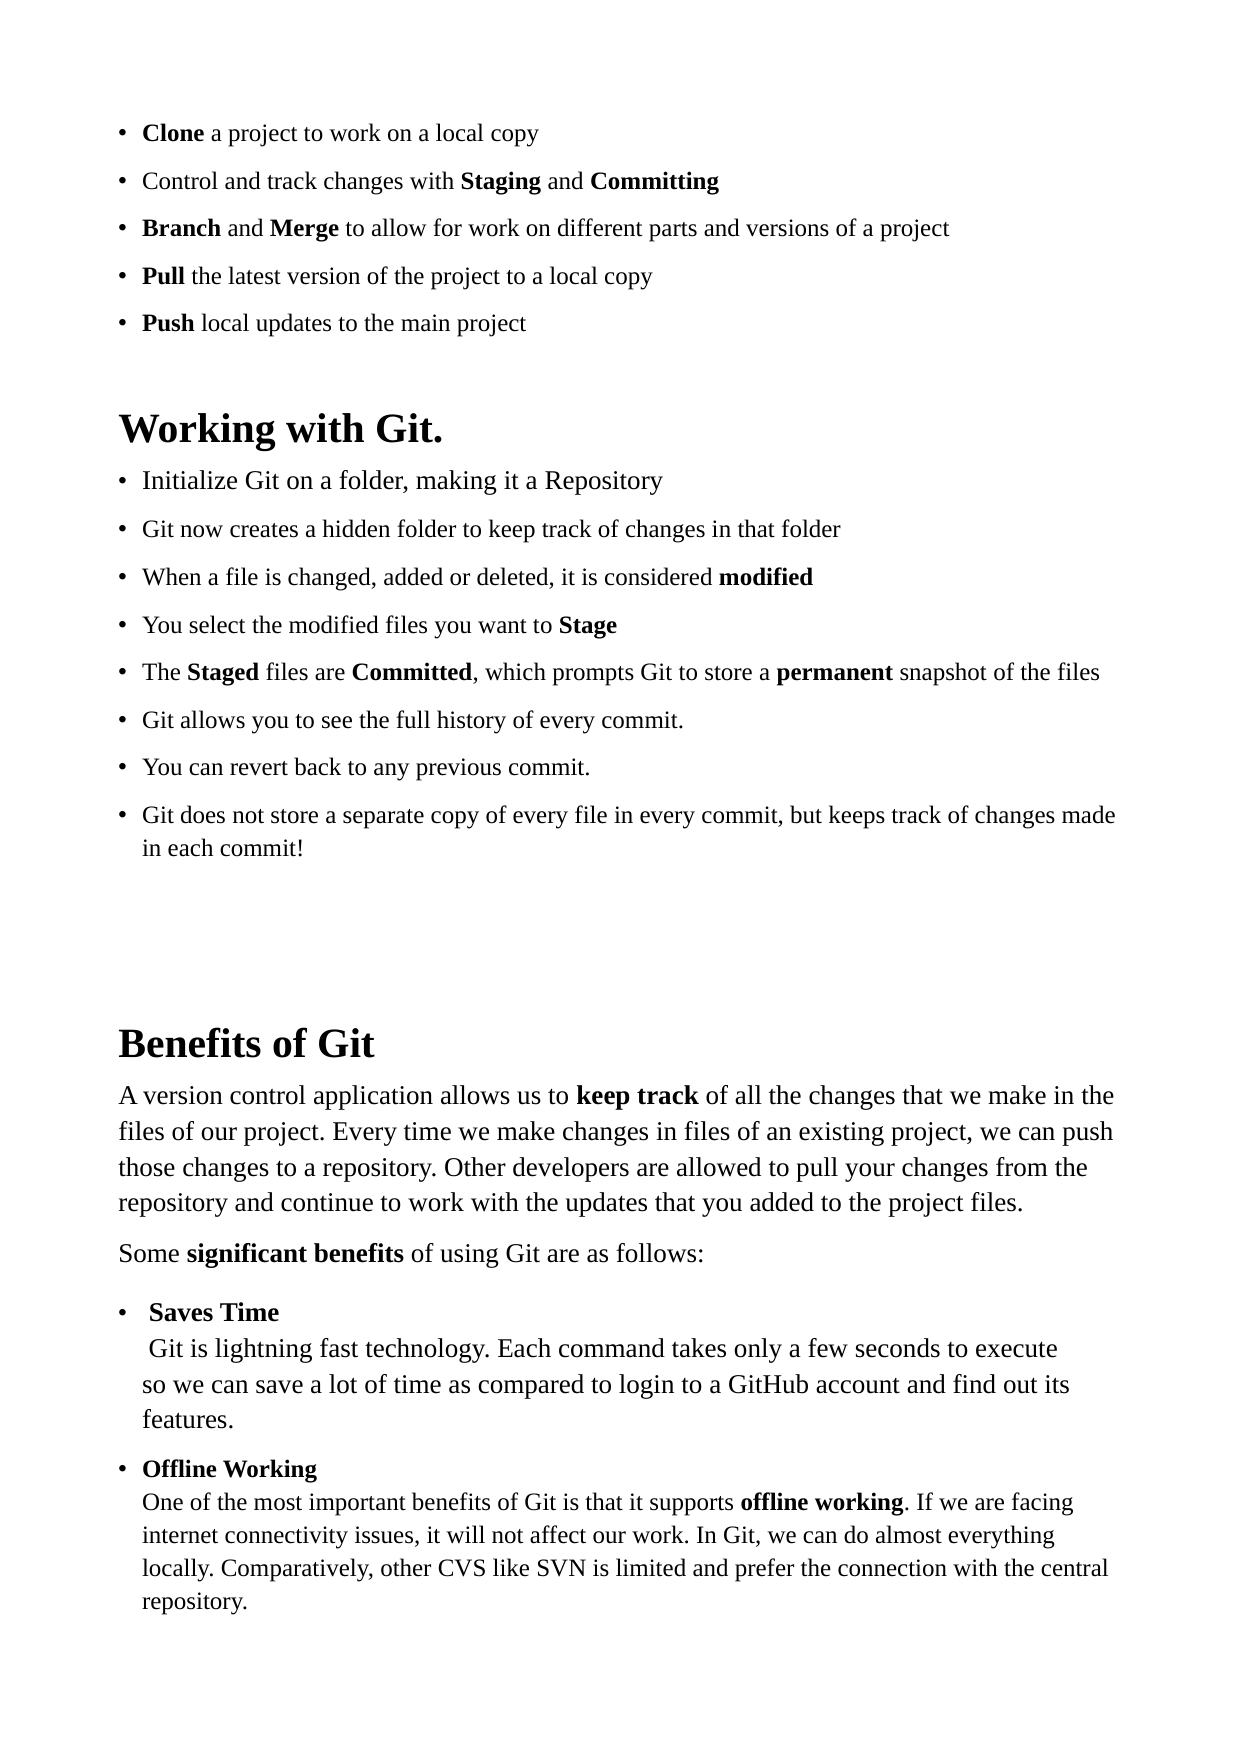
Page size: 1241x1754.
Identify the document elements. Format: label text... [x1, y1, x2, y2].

list Clone a project to work on a local copy [118, 118, 1122, 147]
list Pull the latest version of the project to a local copy [118, 261, 1122, 290]
list Git does not store a separate copy of every file in every commit, but keeps track of changes made in each commit! [118, 800, 1122, 862]
list Control and track changes with Staging and Committing [118, 166, 1122, 194]
subtitle Benefits of Git [118, 1019, 1122, 1067]
subtitle Working with Git. [118, 404, 1122, 452]
list The Staged files are Committed, which prompts Git to store a permanent snapshot of the files [118, 657, 1122, 686]
list Saves Time Git is lightning fast technology. Each command takes only a few seconds to execute so we can save a lot of time as compared to login to a GitHub account and find out its features. [118, 1296, 1122, 1434]
list When a file is changed, added or deleted, it is considered modified [118, 562, 1122, 591]
list Push local updates to the main project [118, 308, 1122, 370]
list Initialize Git on a folder, making it a Repository [118, 464, 1122, 495]
text Some significant benefits of using Git are as follows: [118, 1237, 1122, 1268]
list Branch and Merge to allow for work on different parts and versions of a project [118, 213, 1122, 242]
list You can revert back to any previous commit. [118, 752, 1122, 781]
list Git now creates a hidden folder to keep track of changes in that folder [118, 514, 1122, 543]
text A version control application allows us to keep track of all the changes that we make in the files of our project. Every time we make changes in files of an existing project, we can push those changes to a repository. Other developers are allowed to pull your changes from the repository and continue to work with the updates that you added to the project files. [118, 1079, 1122, 1218]
list Git allows you to see the full history of every commit. [118, 705, 1122, 734]
list Offline Working One of the most important benefits of Git is that it supports offline working. If we are facing internet connectivity issues, it will not affect our work. In Git, we can do almost everything locally. Comparatively, other CVS like SVN is limited and prefer the connection with the central repository. [118, 1454, 1122, 1614]
list You select the modified files you want to Stage [118, 610, 1122, 638]
